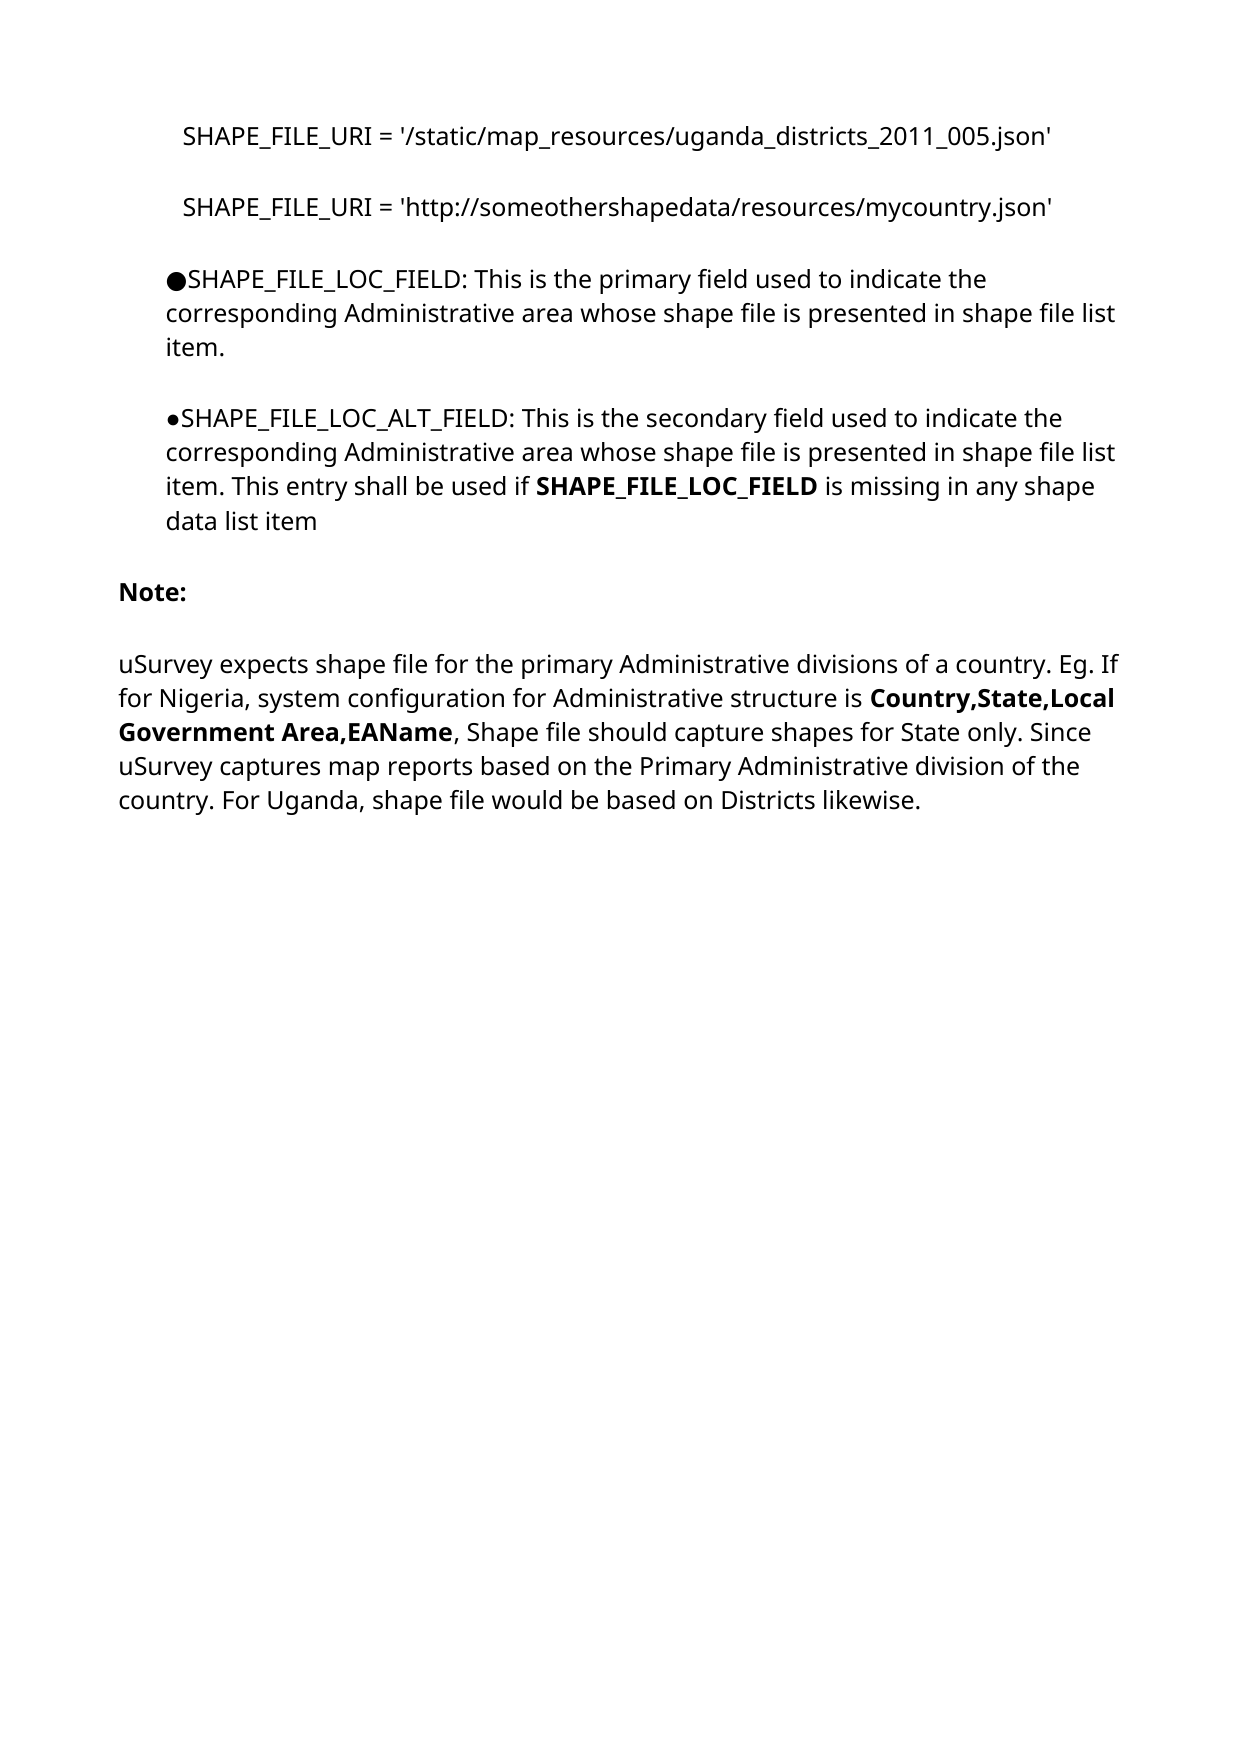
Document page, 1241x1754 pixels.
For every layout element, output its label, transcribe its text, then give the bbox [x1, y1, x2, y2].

text Note: [118, 575, 1122, 609]
text SHAPE_FILE_URI = '/static/map_resources/uganda_districts_2011_005.json' [182, 118, 1059, 152]
text uSurvey expects shape file for the primary Administrative divisions of a country. Eg. If for Nigeria, system configuration for Administrative structure is Country,State,Local Government Area,EAName, Shape file should capture shapes for State only. Since uSurvey captures map reports based on the Primary Administrative division of the country. For Uganda, shape file would be based on Districts likewise. [118, 646, 1122, 817]
list SHAPE_FILE_LOC_ALT_FIELD: This is the secondary field used to indicate the corresponding Administrative area whose shape file is presented in shape file list item. This entry shall be used if SHAPE_FILE_LOC_FIELD is missing in any shape data list item [118, 401, 1122, 537]
text SHAPE_FILE_URI = 'http://someothershapedata/resources/mycountry.json' [182, 190, 1059, 224]
list SHAPE_FILE_LOC_FIELD: This is the primary field used to indicate the corresponding Administrative area whose shape file is presented in shape file list item. [118, 261, 1122, 363]
